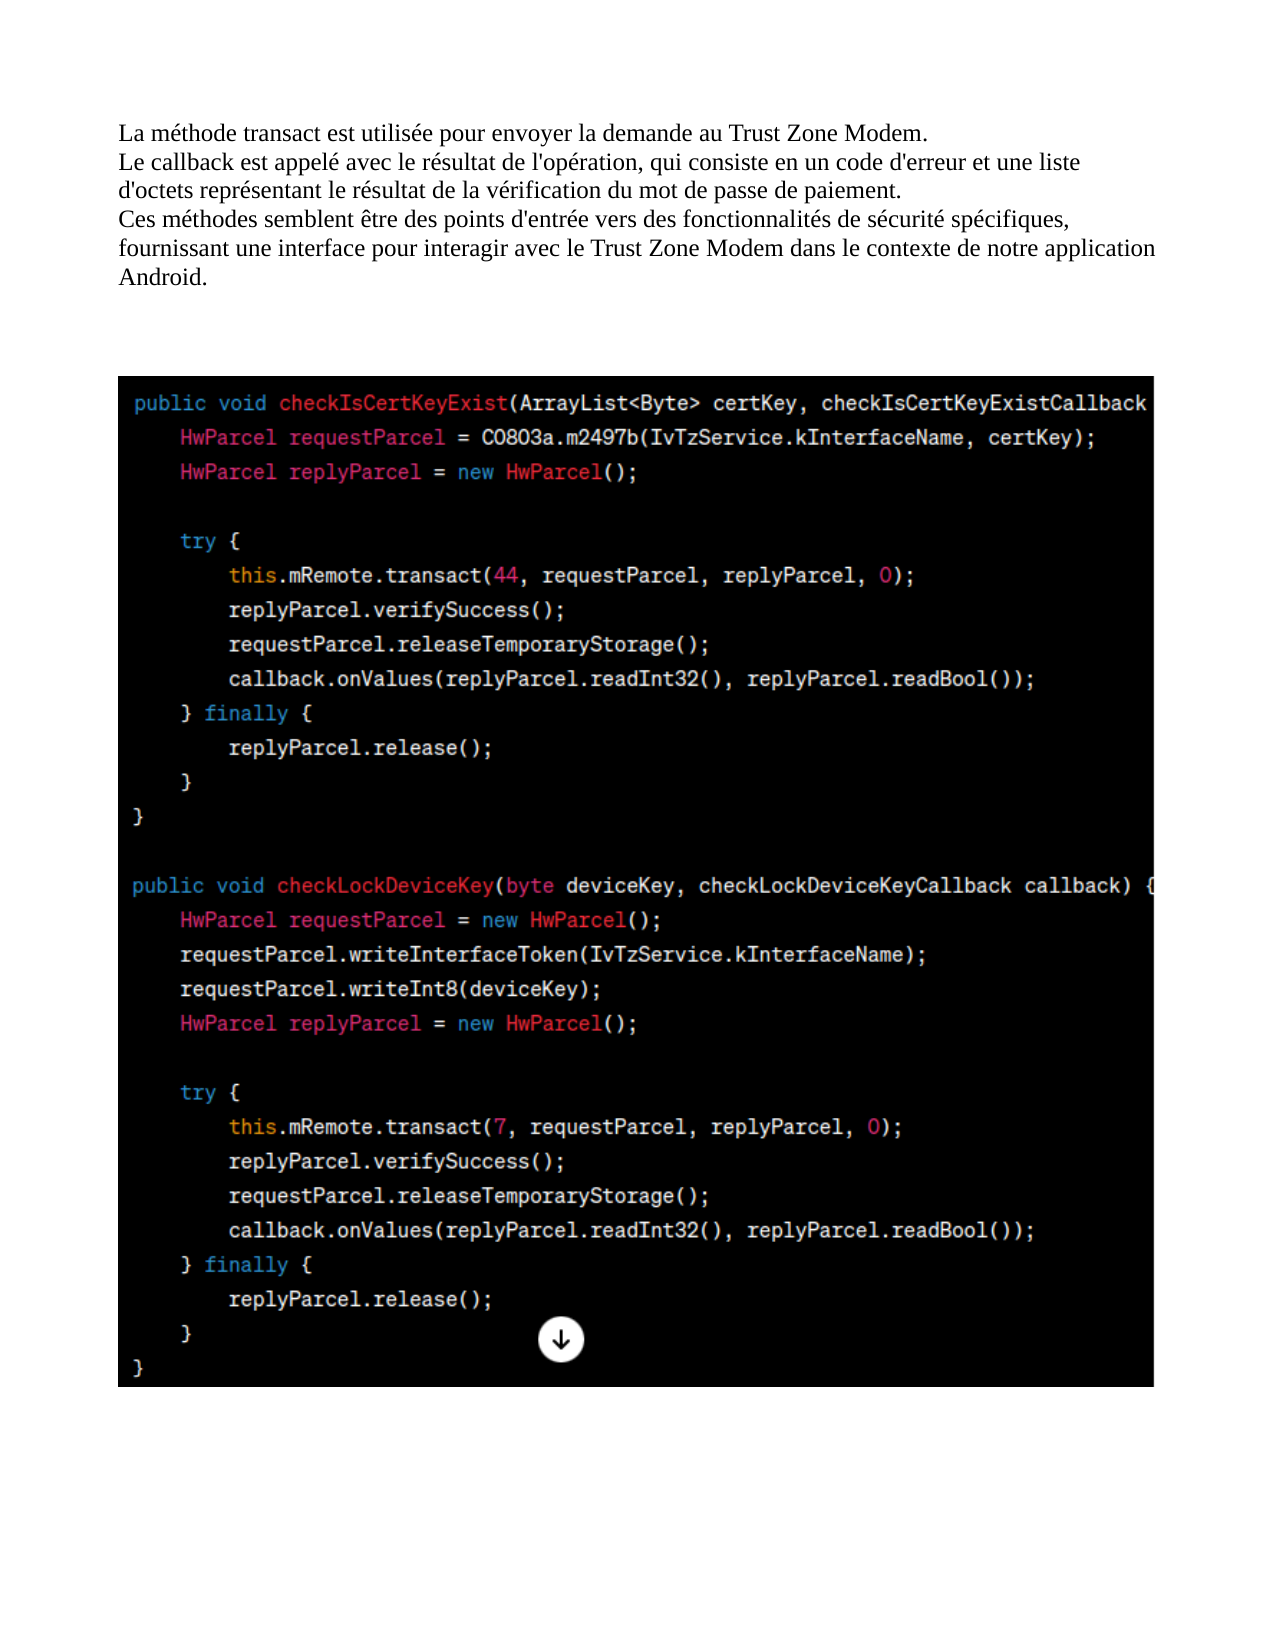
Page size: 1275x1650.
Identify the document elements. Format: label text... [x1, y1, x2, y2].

text Le callback est appelé avec le résultat de l'opération, qui consiste en un code d'erreur et une liste d'octets représentant le résultat de la vérification du mot de passe de paiement. [118, 147, 1157, 204]
picture [118, 376, 1157, 1387]
text La méthode transact est utilisée pour envoyer la demande au Trust Zone Modem. [118, 118, 1157, 147]
text Ces méthodes semblent être des points d'entrée vers des fonctionnalités de sécurité spécifiques, fournissant une interface pour interagir avec le Trust Zone Modem dans le contexte de notre application Android. [118, 204, 1157, 291]
